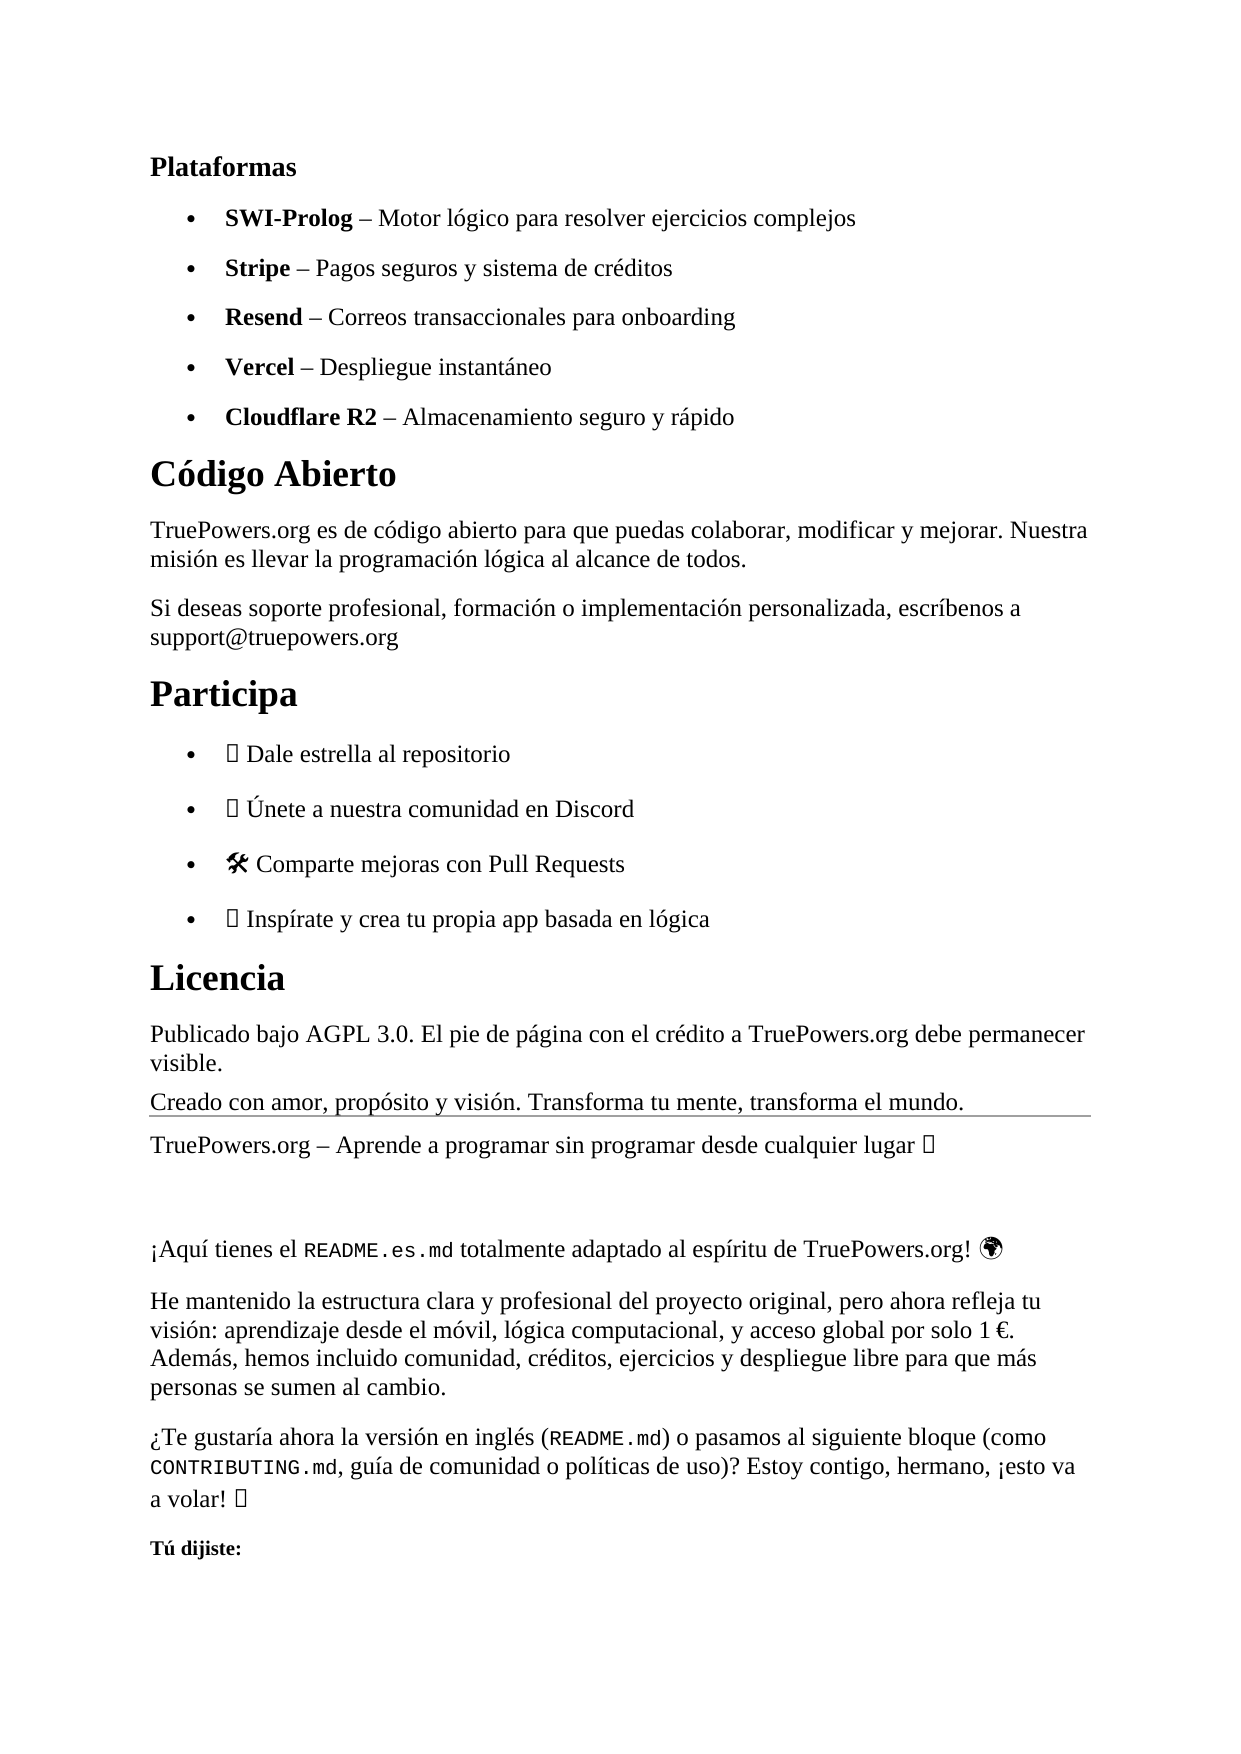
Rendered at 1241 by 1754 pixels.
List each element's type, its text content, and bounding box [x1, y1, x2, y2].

list 🧠 Inspírate y crea tu propia app basada en lógica [187, 900, 1090, 934]
text He mantenido la estructura clara y profesional del proyecto original, pero ahora refleja tu visión: aprendizaje desde el móvil, lógica computacional, y acceso global por solo 1 €. Además, hemos incluido comunidad, créditos, ejercicios y despliegue libre para que más personas se sumen al cambio. [150, 1286, 1090, 1401]
text TruePowers.org – Aprende a programar sin programar desde cualquier lugar 🚀 [150, 1127, 1090, 1161]
text Si deseas soporte profesional, formación o implementación personalizada, escríbenos a support@truepowers.org [150, 593, 1090, 651]
text Publicado bajo AGPL 3.0. El pie de página con el crédito a TruePowers.org debe permanecer visible. [150, 1019, 1090, 1077]
text Creado con amor, propósito y visión. Transforma tu mente, transforma el mundo. [150, 1087, 1090, 1115]
list 🌟 Dale estrella al repositorio [187, 736, 1090, 770]
list SWI-Prolog – Motor lógico para resolver ejercicios complejos [187, 203, 1090, 232]
subtitle Código Abierto [150, 451, 1090, 494]
text TruePowers.org es de código abierto para que puedas colaborar, modificar y mejorar. Nuestra misión es llevar la programación lógica al alcance de todos. [150, 515, 1090, 573]
list Cloudflare R2 – Almacenamiento seguro y rápido [187, 402, 1090, 430]
list Resend – Correos transaccionales para onboarding [187, 302, 1090, 331]
text ¿Te gustaría ahora la versión en inglés (README.md) o pasamos al siguiente bloque (como CONTRIBUTING.md, guía de comunidad o políticas de uso)? Estoy contigo, hermano, ¡esto va a volar! 🚀 [150, 1422, 1090, 1515]
list Vercel – Despliegue instantáneo [187, 352, 1090, 381]
list Stripe – Pagos seguros y sistema de créditos [187, 253, 1090, 282]
text ¡Aquí tienes el README.es.md totalmente adaptado al espíritu de TruePowers.org! 🧠🌍 [150, 1231, 1090, 1265]
subtitle Plataformas [150, 150, 1090, 182]
subtitle Licencia [150, 955, 1090, 998]
subtitle Participa [150, 672, 1090, 715]
subtitle Tú dijiste: [150, 1536, 1090, 1560]
list 🛠️ Comparte mejoras con Pull Requests [187, 846, 1090, 879]
list 💬 Únete a nuestra comunidad en Discord [187, 791, 1090, 825]
